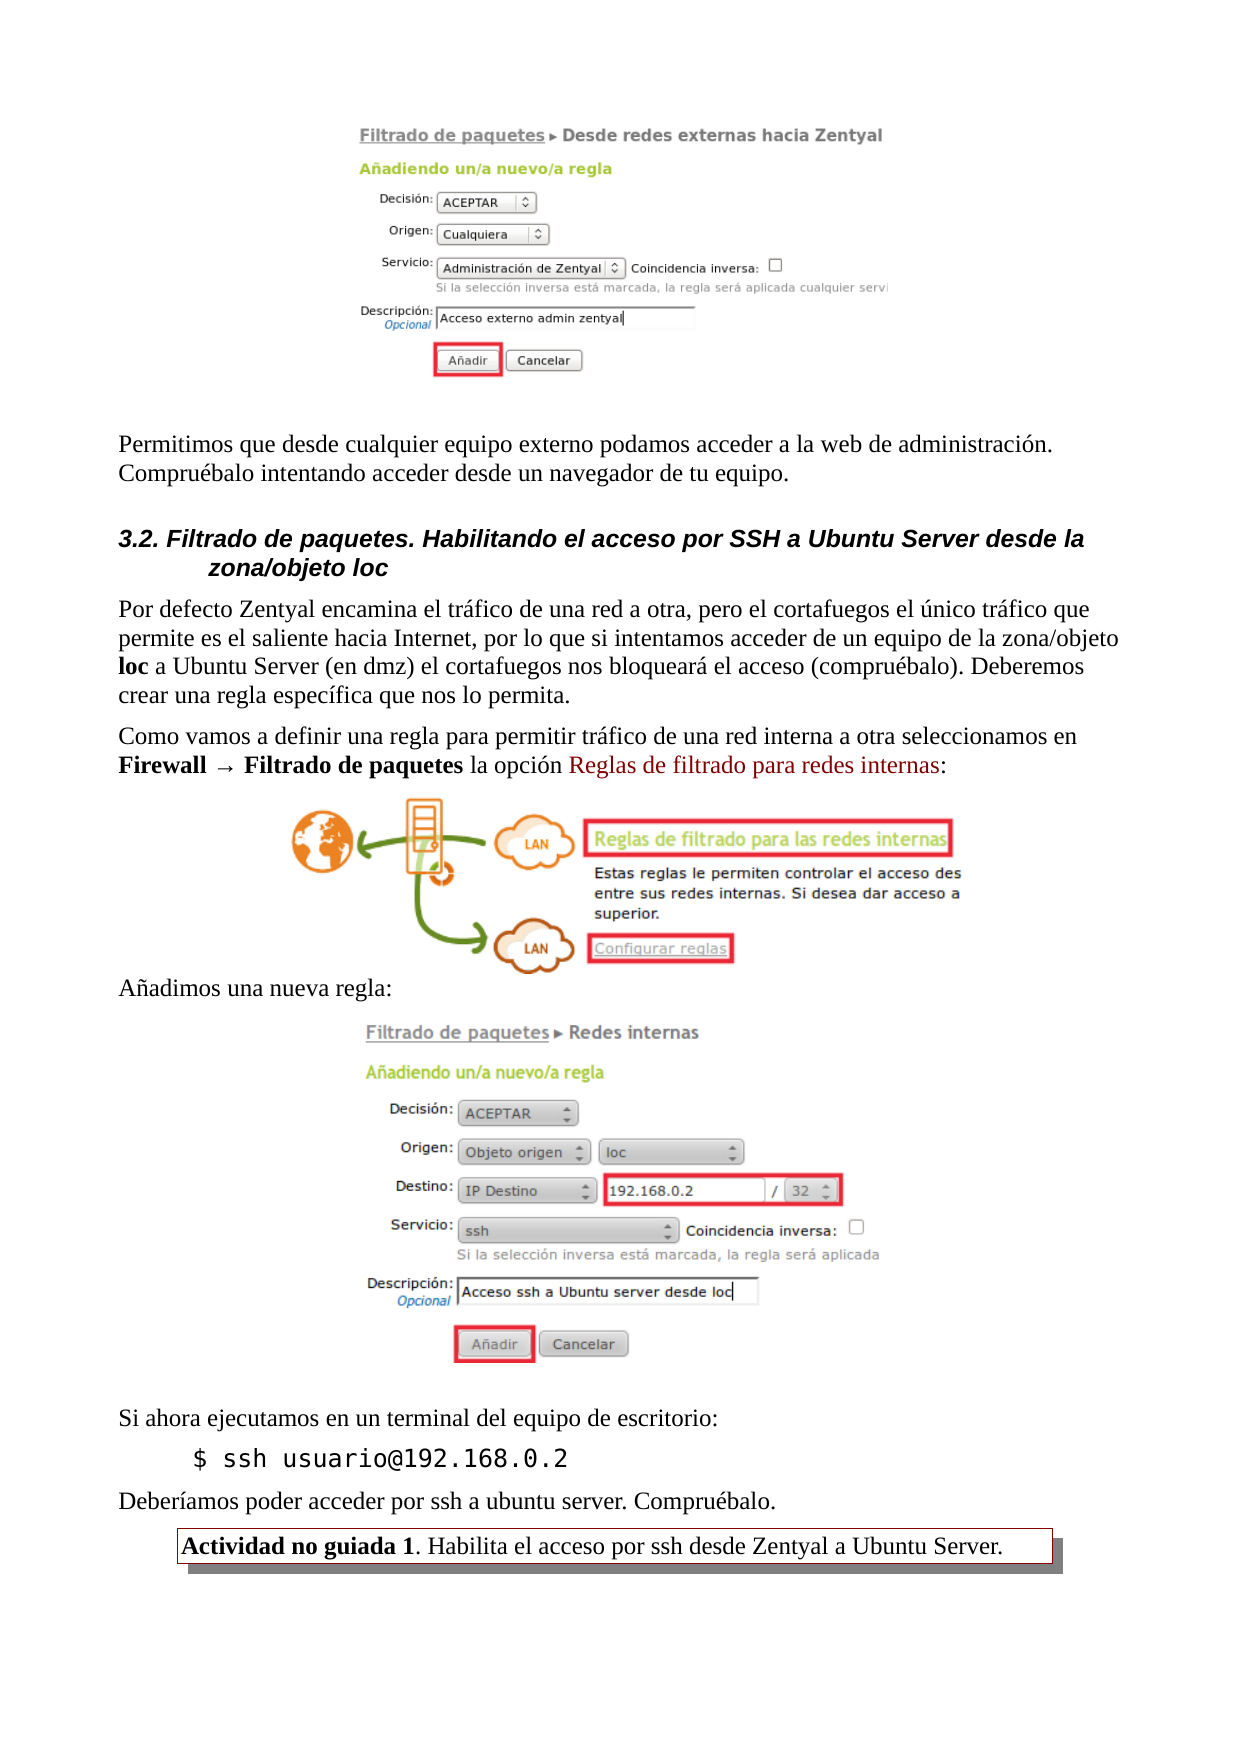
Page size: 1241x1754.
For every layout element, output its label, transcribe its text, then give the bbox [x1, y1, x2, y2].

text Añadimos una nueva regla: [118, 791, 1122, 1002]
text Permitimos que desde cualquier equipo externo podamos acceder a la web de administración. Compruébalo intentando acceder desde un navegador de tu equipo. [118, 429, 1122, 487]
text $ ssh usuario@192.168.0.2 [192, 1445, 1122, 1474]
text Deberíamos poder acceder por ssh a ubuntu server. Compruébalo. [118, 1486, 1122, 1515]
text Si ahora ejecutamos en un terminal del equipo de escritorio: [118, 1403, 1122, 1432]
picture [357, 1014, 884, 1363]
text Actividad no guiada 1. Habilita el acceso por ssh desde Zentyal a Ubuntu Server. [178, 1529, 1052, 1563]
picture [352, 118, 888, 388]
text Como vamos a definir una regla para permitir tráfico de una red interna a otra seleccionamos en Firewall → Filtrado de paquetes la opción Reglas de filtrado para redes internas: [118, 721, 1122, 779]
picture [278, 791, 962, 974]
subtitle 3.2. Filtrado de paquetes. Habilitando el acceso por SSH a Ubuntu Server desde la zona/objeto loc [118, 524, 1122, 581]
text Por defecto Zentyal encamina el tráfico de una red a otra, pero el cortafuegos el único tráfico que permite es el saliente hacia Internet, por lo que si intentamos acceder de un equipo de la zona/objeto loc a Ubuntu Server (en dmz) el cortafuegos nos bloqueará el acceso (compruébalo). Deberemos crear una regla específica que nos lo permita. [118, 594, 1122, 709]
